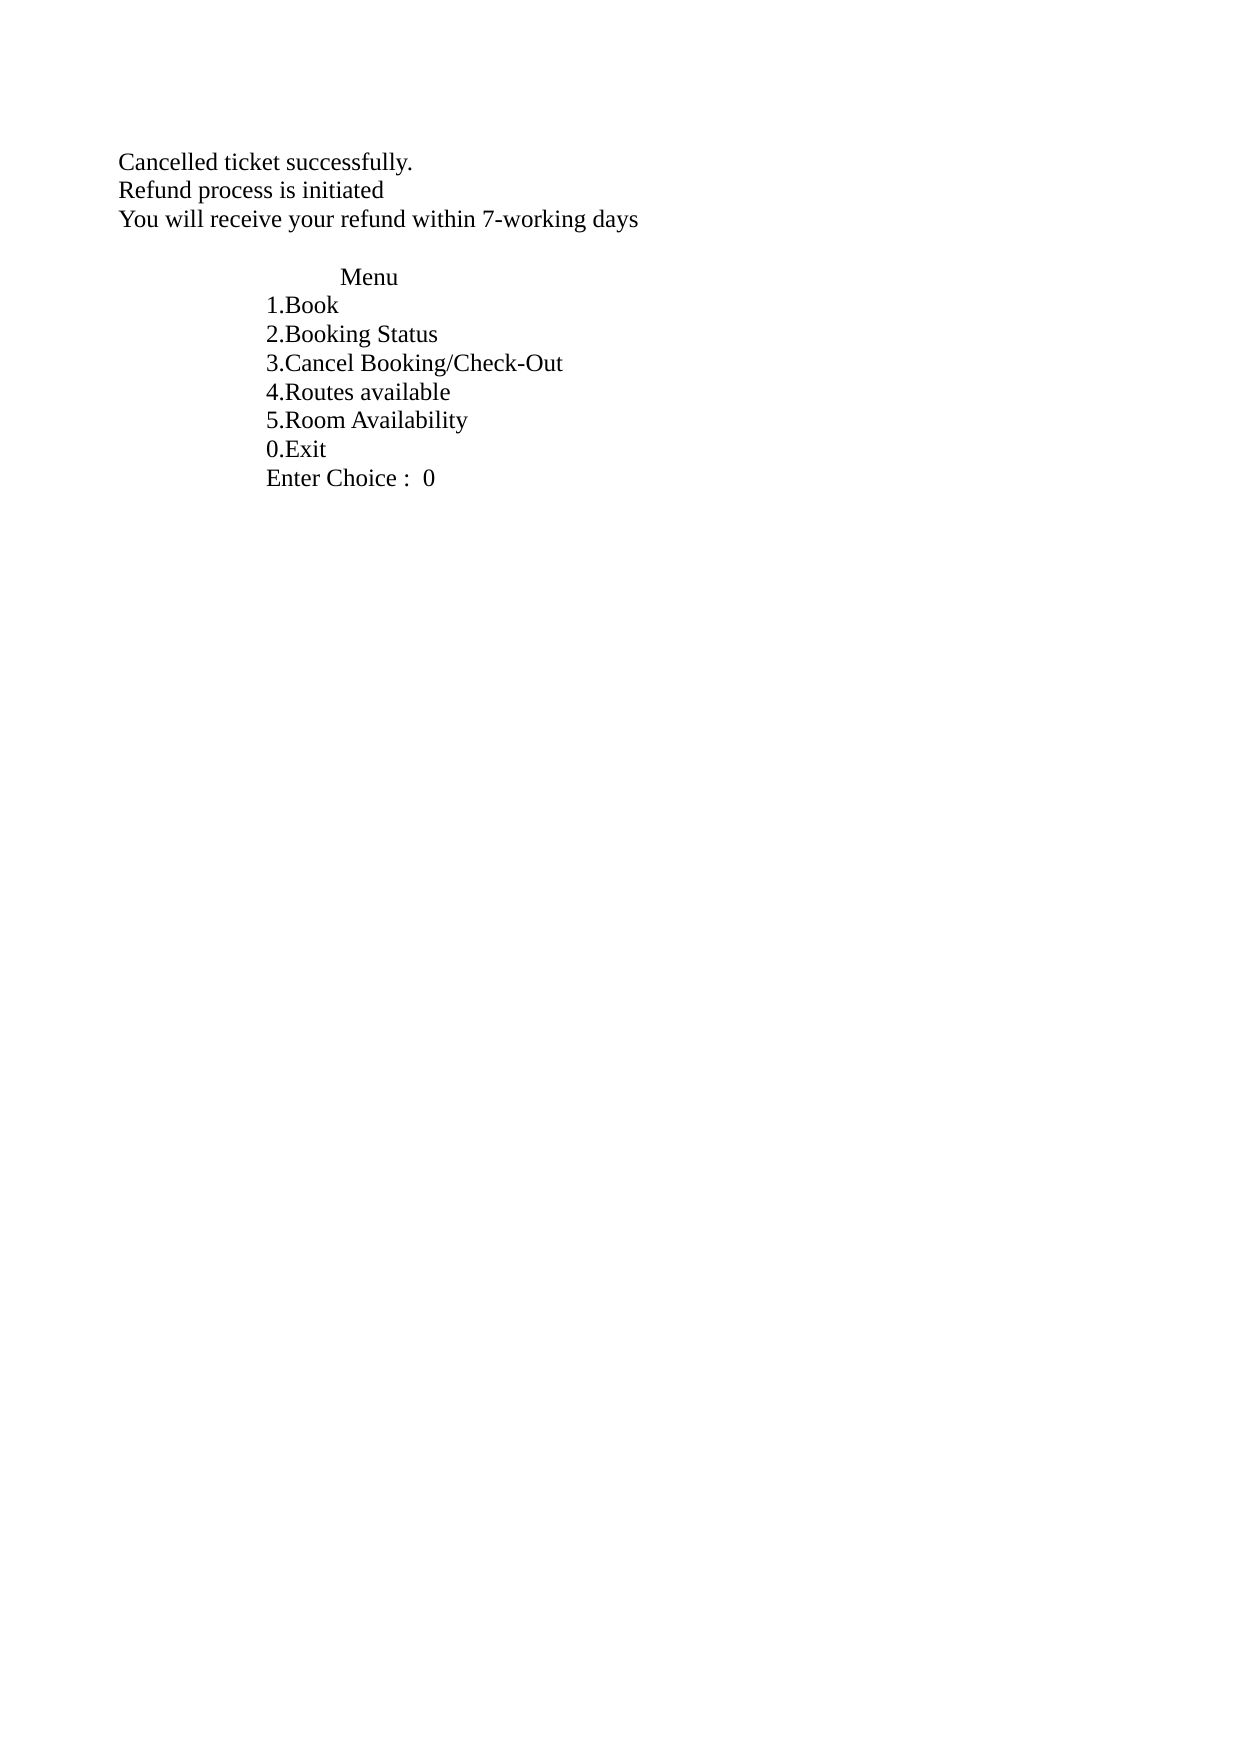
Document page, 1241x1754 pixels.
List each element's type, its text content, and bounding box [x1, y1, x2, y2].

text Enter Choice : 0 [118, 463, 1122, 492]
text 0.Exit [118, 434, 1122, 463]
text 1.Book [118, 291, 1122, 319]
text 4.Routes available [118, 377, 1122, 406]
text You will receive your refund within 7-working days [118, 204, 1122, 233]
text 3.Cancel Booking/Check-Out [118, 348, 1122, 377]
text Menu [118, 262, 1122, 291]
text 5.Room Availability [118, 406, 1122, 434]
text Refund process is initiated [118, 176, 1122, 204]
text Cancelled ticket successfully. [118, 147, 1122, 176]
text 2.Booking Status [118, 319, 1122, 348]
